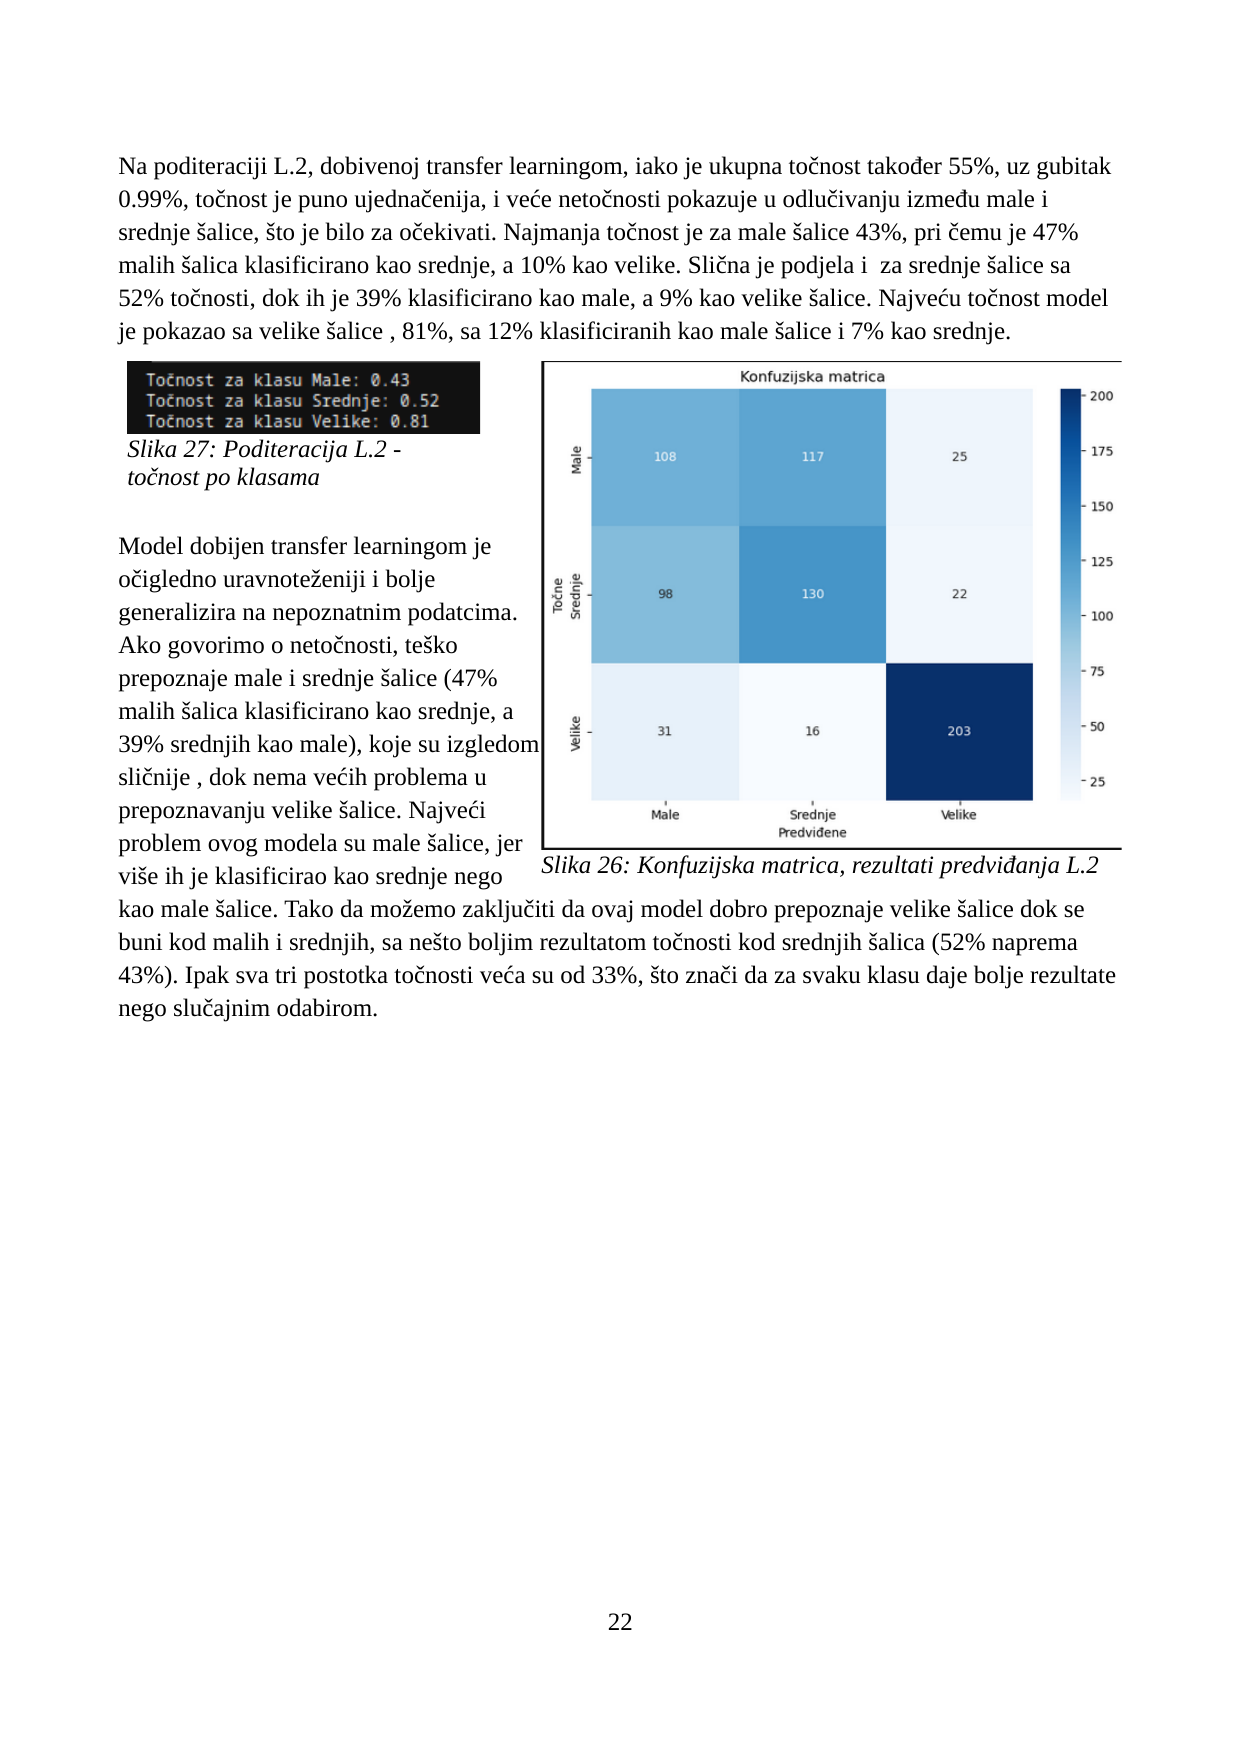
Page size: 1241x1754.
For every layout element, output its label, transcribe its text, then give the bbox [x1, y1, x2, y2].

text Slika 27: Poditeracija L.2 - točnost po klasama [127, 434, 480, 491]
text Model dobijen transfer learningom je očigledno uravnoteženiji i bolje generalizira na nepoznatnim podatcima. Ako govorimo o netočnosti, teško prepoznaje male i srednje šalice (47% malih šalica klasificirano kao srednje, a 39% srednjih kao male), koje su izgledom sličnije , dok nema većih problema u prepoznavanju velike šalice. Najveći problem ovog modela su male šalice, jer više ih je klasificirao kao srednje nego kao male šalice. Tako da možemo zaključiti da ovaj model dobro prepoznaje velike šalice dok se buni kod malih i srednjih, sa nešto boljim rezultatom točnosti kod srednjih šalica (52% naprema 43%). Ipak sva tri postotka točnosti veća su od 33%, što znači da za svaku klasu daje bolje rezultate nego slučajnim odabirom. [118, 531, 1122, 1022]
picture [127, 361, 481, 434]
text Slika 26: Konfuzijska matrica, rezultati predviđanja L.2 [541, 850, 1122, 878]
text Na poditeraciji L.2, dobivenoj transfer learningom, iako je ukupna točnost također 55%, uz gubitak 0.99%, točnost je puno ujednačenija, i veće netočnosti pokazuje u odlučivanju između male i srednje šalice, što je bilo za očekivati. Najmanja točnost je za male šalice 43%, pri čemu je 47% malih šalica klasificirano kao srednje, a 10% kao velike. Slična je podjela i za srednje šalice sa 52% točnosti, dok ih je 39% klasificirano kao male, a 9% kao velike šalice. Najveću točnost model je pokazao sa velike šalice , 81%, sa 12% klasificiranih kao male šalice i 7% kao srednje. [118, 151, 1122, 345]
picture [541, 361, 1122, 850]
